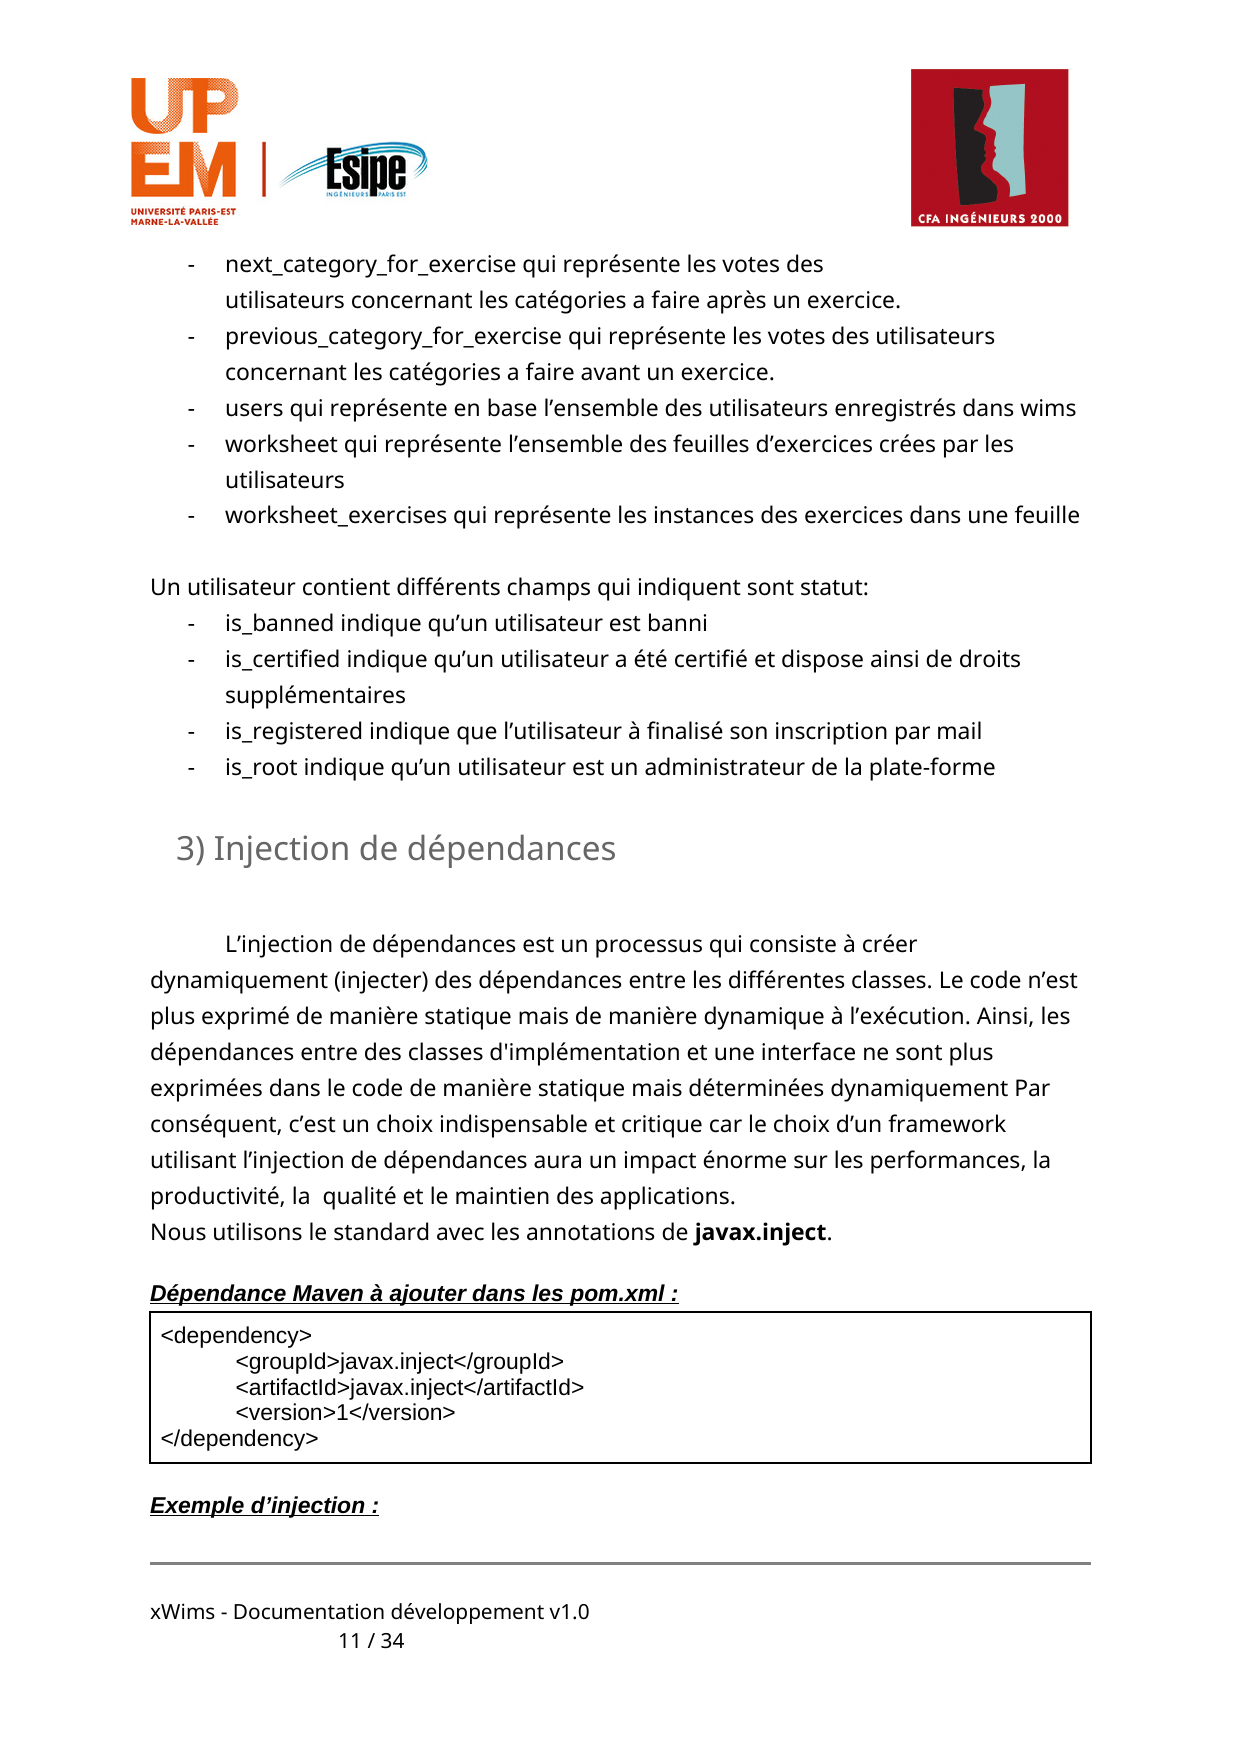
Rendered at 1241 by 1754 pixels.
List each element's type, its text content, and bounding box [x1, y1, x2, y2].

list worksheet_exercises qui représente les instances des exercices dans une feuille [187, 499, 1091, 531]
text Dépendance Maven à ajouter dans les pom.xml : [150, 1281, 1091, 1307]
list next_category_for_exercise qui représente les votes des utilisateurs concernant les catégories a faire après un exercice. [187, 150, 1091, 315]
list previous_category_for_exercise qui représente les votes des utilisateurs concernant les catégories a faire avant un exercice. [187, 320, 1091, 387]
text Exemple d’injection : [150, 1493, 1091, 1519]
picture [131, 78, 428, 225]
list is_root indique qu’un utilisateur est un administrateur de la plate-forme [187, 751, 1091, 782]
text Nous utilisons le standard avec les annotations de javax.inject. [150, 1216, 1091, 1247]
list users qui représente en base l’ensemble des utilisateurs enregistrés dans wims [187, 392, 1091, 423]
list is_registered indique que l’utilisateur à finalisé son inscription par mail [187, 715, 1091, 746]
table_header <dependency> <groupId>javax.inject</groupId> <artifactId>javax.inject</artifactId> <version>1</version> </dependency> [151, 1313, 1090, 1462]
text L’injection de dépendances est un processus qui consiste à créer dynamiquement (injecter) des dépendances entre les différentes classes. Le code n’est plus exprimé de manière statique mais de manière dynamique à l’exécution. Ainsi, les dépendances entre des classes d'implémentation et une interface ne sont plus exprimées dans le code de manière statique mais déterminées dynamiquement Par conséquent, c’est un choix indispensable et critique car le choix d’un framework utilisant l’injection de dépendances aura un impact énorme sur les performances, la productivité, la qualité et le maintien des applications. [150, 928, 1091, 1211]
list is_banned indique qu’un utilisateur est banni [187, 607, 1091, 638]
list worksheet qui représente l’ensemble des feuilles d’exercices crées par les utilisateurs [187, 428, 1091, 495]
list is_certified indique qu’un utilisateur a été certifié et dispose ainsi de droits supplémentaires [187, 643, 1091, 710]
picture [907, 66, 1072, 230]
text Un utilisateur contient différents champs qui indiquent sont statut: [150, 571, 1091, 603]
subtitle 3) Injection de dépendances [150, 824, 1091, 870]
